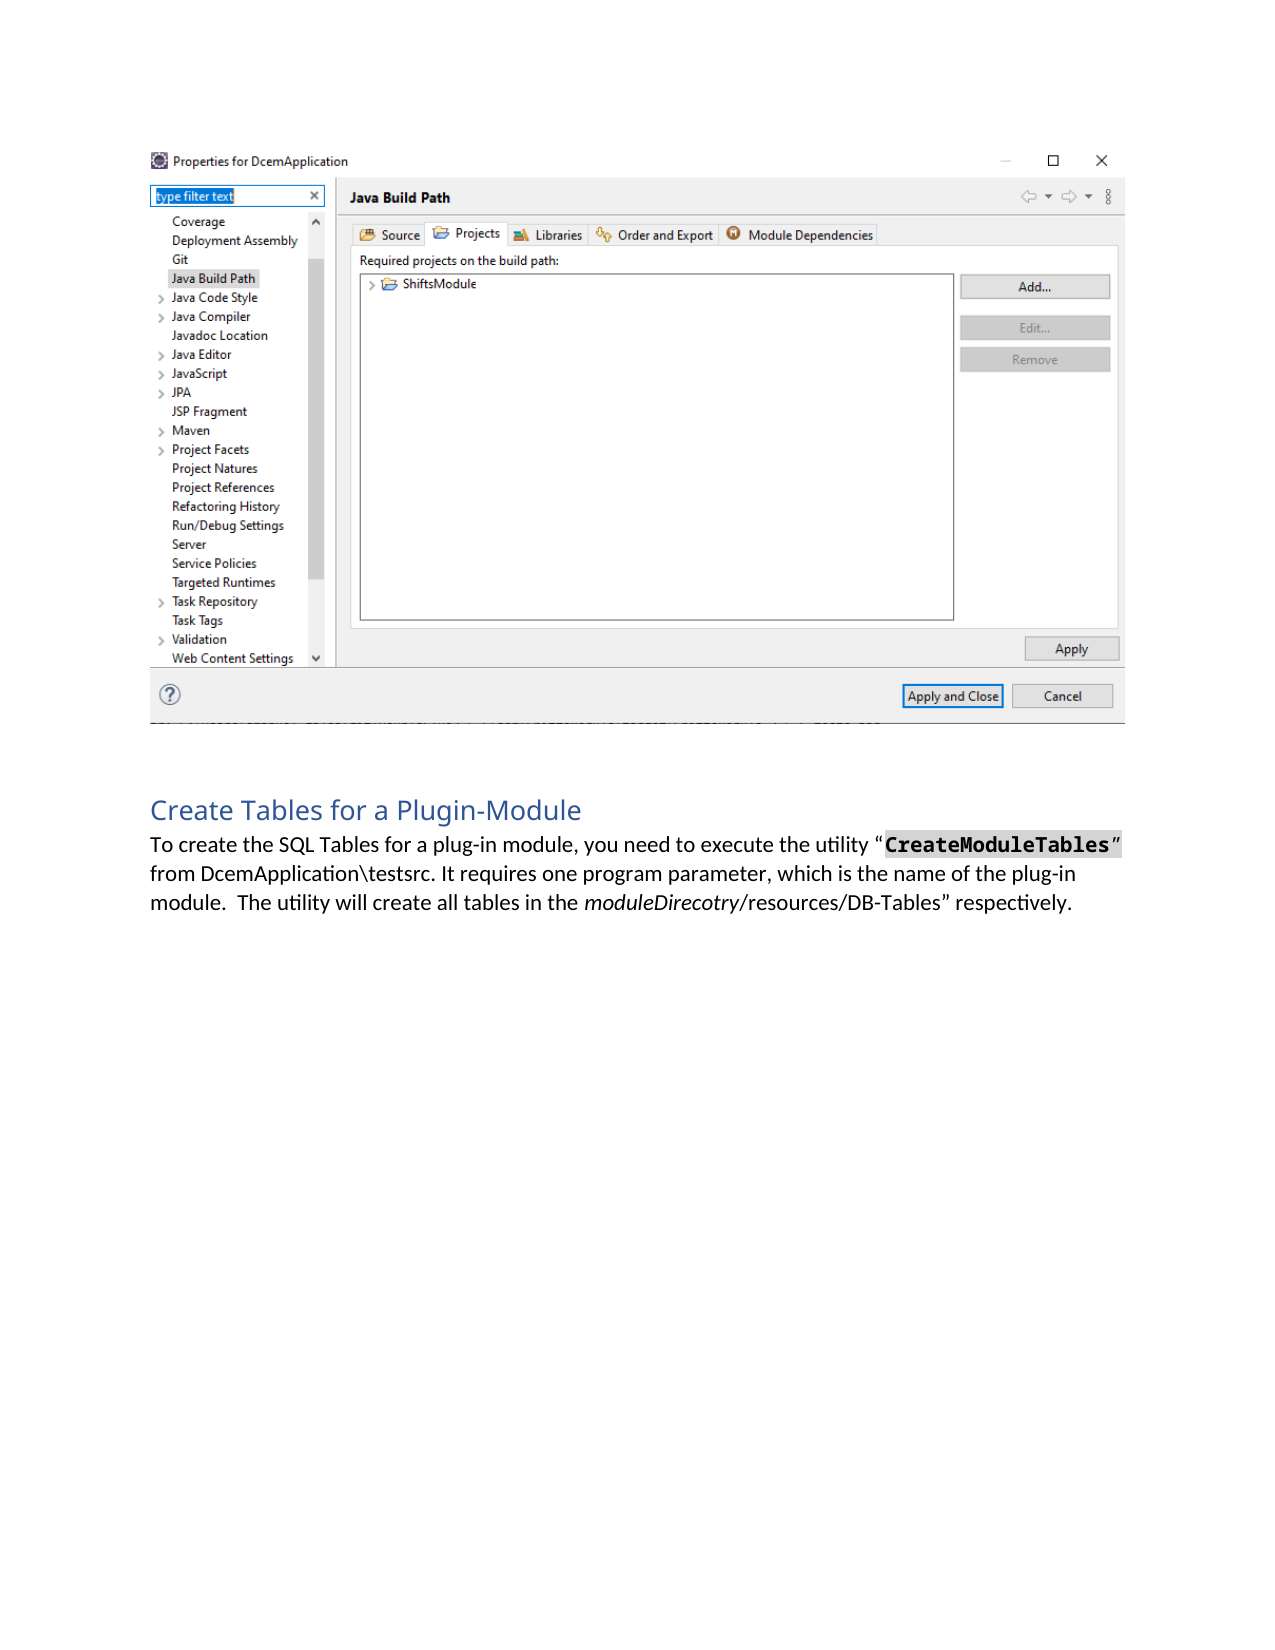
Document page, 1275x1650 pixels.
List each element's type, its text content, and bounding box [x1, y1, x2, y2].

text To create the SQL Tables for a plug-in module, you need to execute the utility “CreateModuleTables” from DcemApplication\testsrc. It requires one program parameter, which is the name of the plug-in module. The utility will create all tables in the moduleDirecotry/resources/DB-Tables” respectively. [150, 830, 1125, 916]
subtitle Create Tables for a Plugin-Module [150, 791, 1125, 828]
